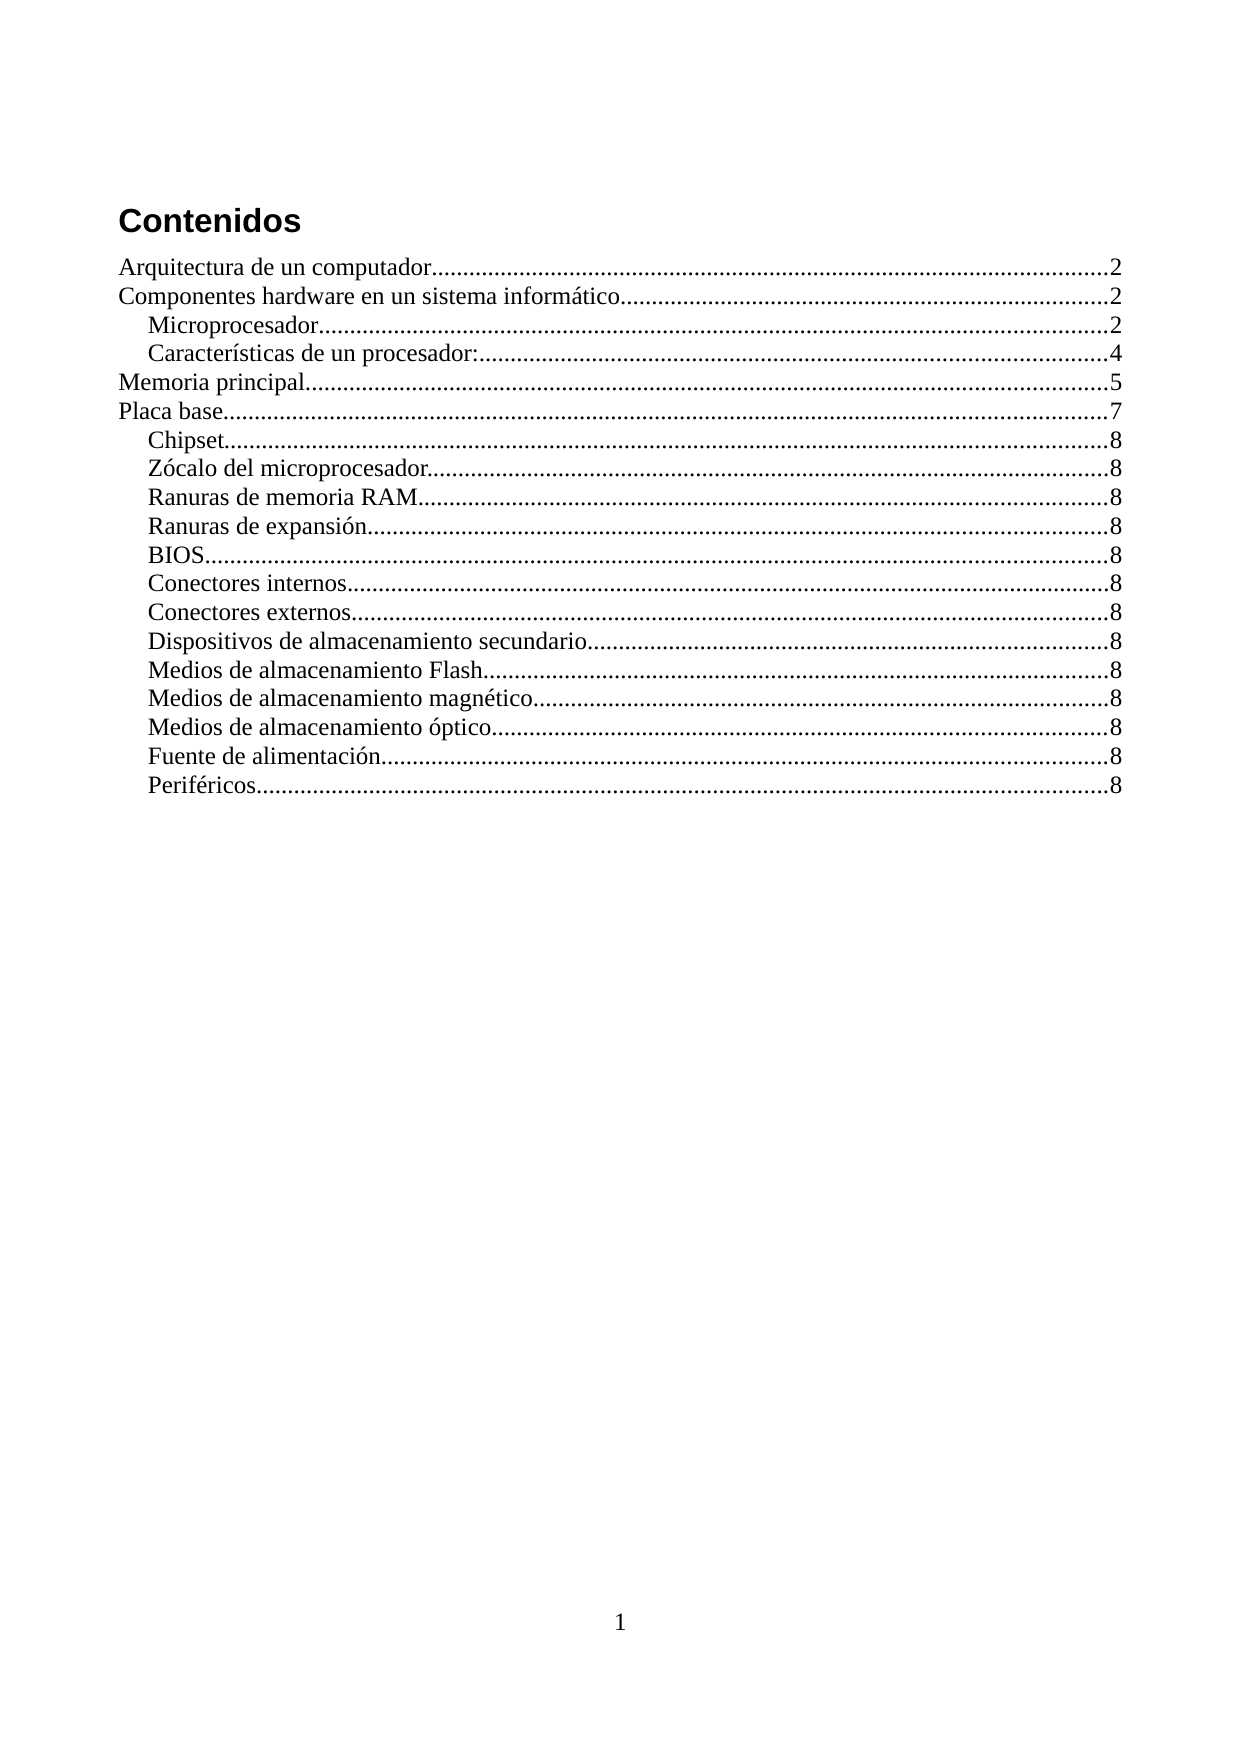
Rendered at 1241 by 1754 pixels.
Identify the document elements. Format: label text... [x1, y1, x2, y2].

text Periféricos. 8 [148, 770, 1122, 798]
text Fuente de alimentación. 8 [148, 741, 1122, 770]
text Ranuras de memoria RAM. 8 [148, 482, 1122, 511]
text Conectores externos. 8 [148, 597, 1122, 626]
text Ranuras de expansión. 8 [148, 511, 1122, 540]
text Memoria principal. 5 [118, 367, 1122, 396]
text Conectores internos. 8 [148, 568, 1122, 597]
text Medios de almacenamiento óptico. 8 [148, 712, 1122, 741]
text Zócalo del microprocesador. 8 [148, 453, 1122, 482]
text Medios de almacenamiento Flash. 8 [148, 655, 1122, 683]
text Arquitectura de un computador 2 [118, 252, 1122, 281]
text BIOS. 8 [148, 540, 1122, 568]
text Dispositivos de almacenamiento secundario. 8 [148, 626, 1122, 655]
text Componentes hardware en un sistema informático. 2 [118, 281, 1122, 310]
text Características de un procesador: 4 [148, 338, 1122, 367]
text Placa base 7 [118, 396, 1122, 425]
text Chipset 8 [148, 425, 1122, 453]
text Microprocesador 2 [148, 310, 1122, 338]
subtitle Contenidos [118, 201, 1122, 240]
text Medios de almacenamiento magnético. 8 [148, 683, 1122, 712]
